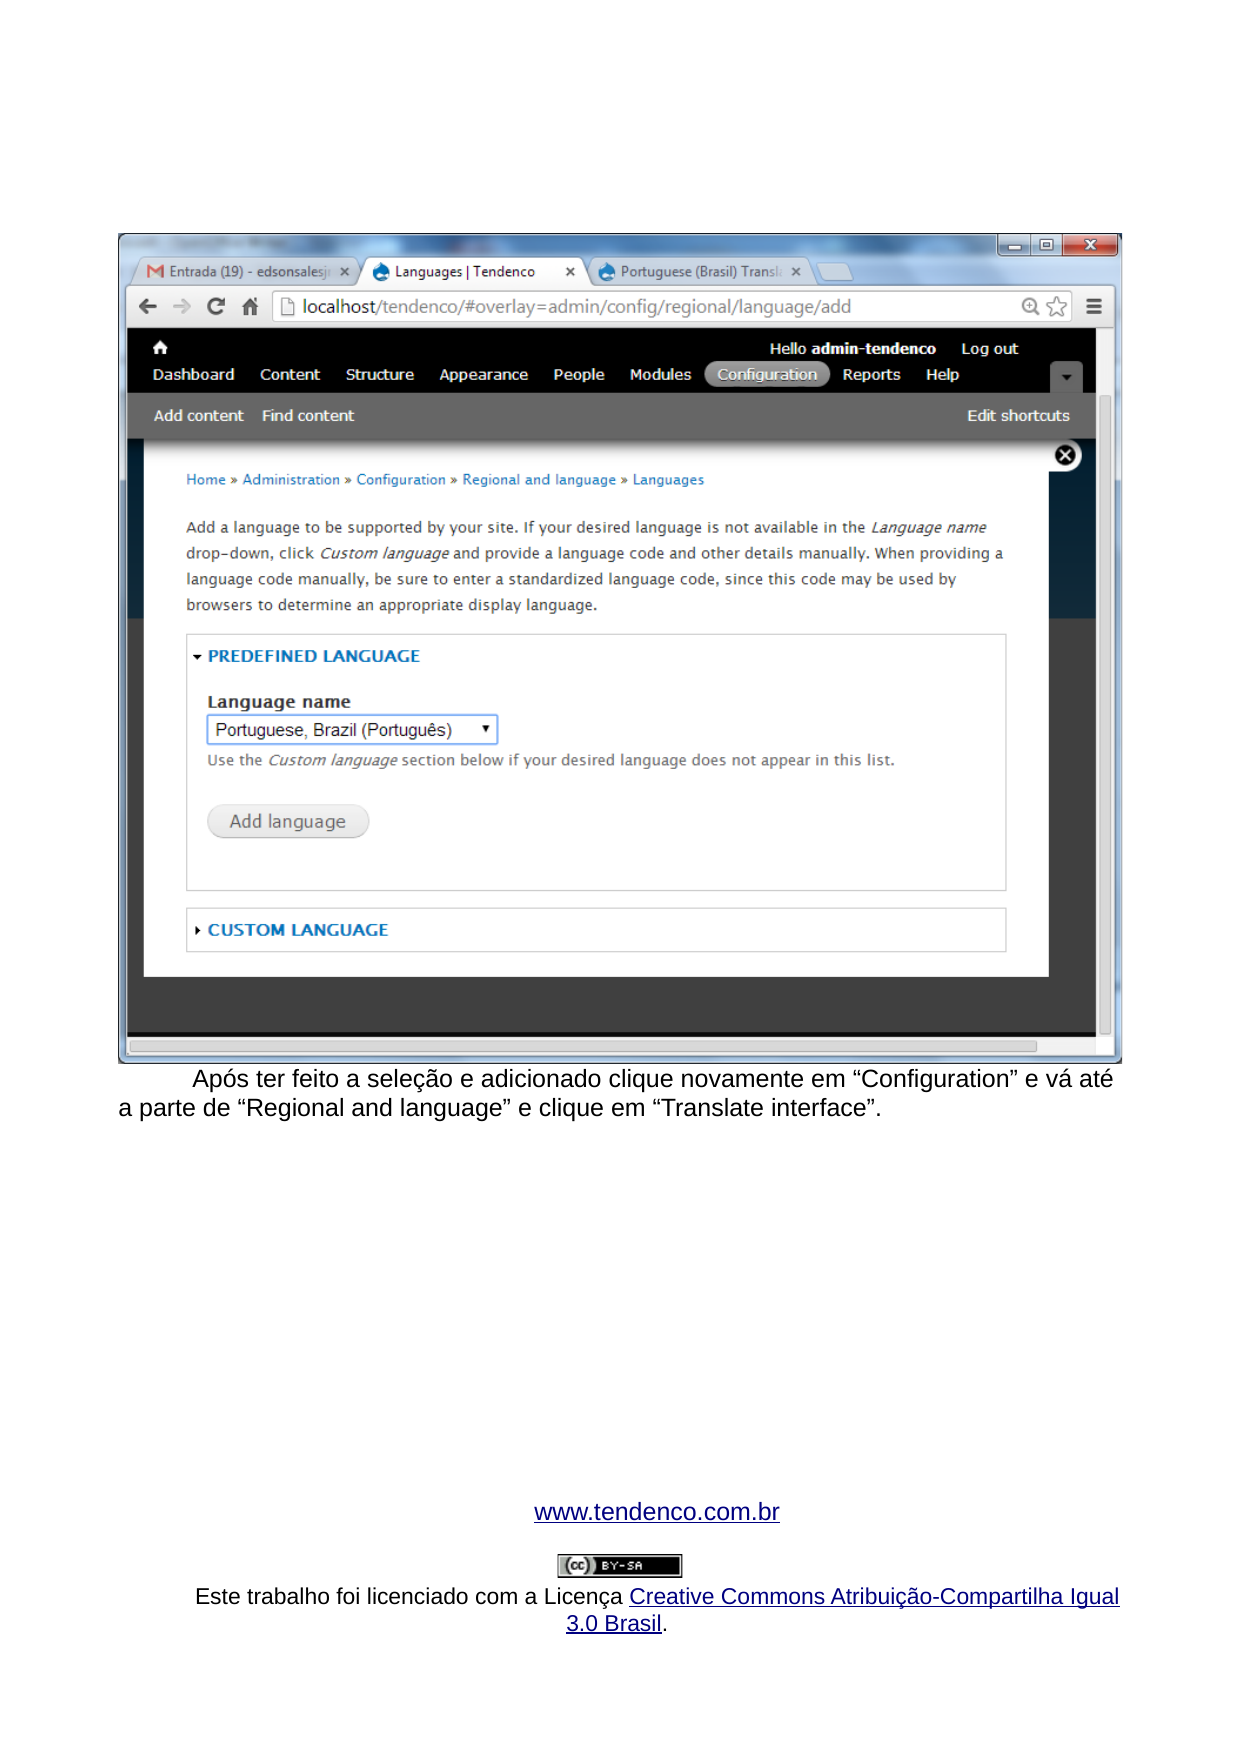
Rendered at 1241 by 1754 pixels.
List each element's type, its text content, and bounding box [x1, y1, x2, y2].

picture [118, 233, 1123, 1064]
text Após ter feito a seleção e adicionado clique novamente em “Configuration” e vá até a parte de “Regional and language” e clique em “Translate interface”. [118, 1064, 1122, 1121]
picture [557, 1554, 683, 1578]
